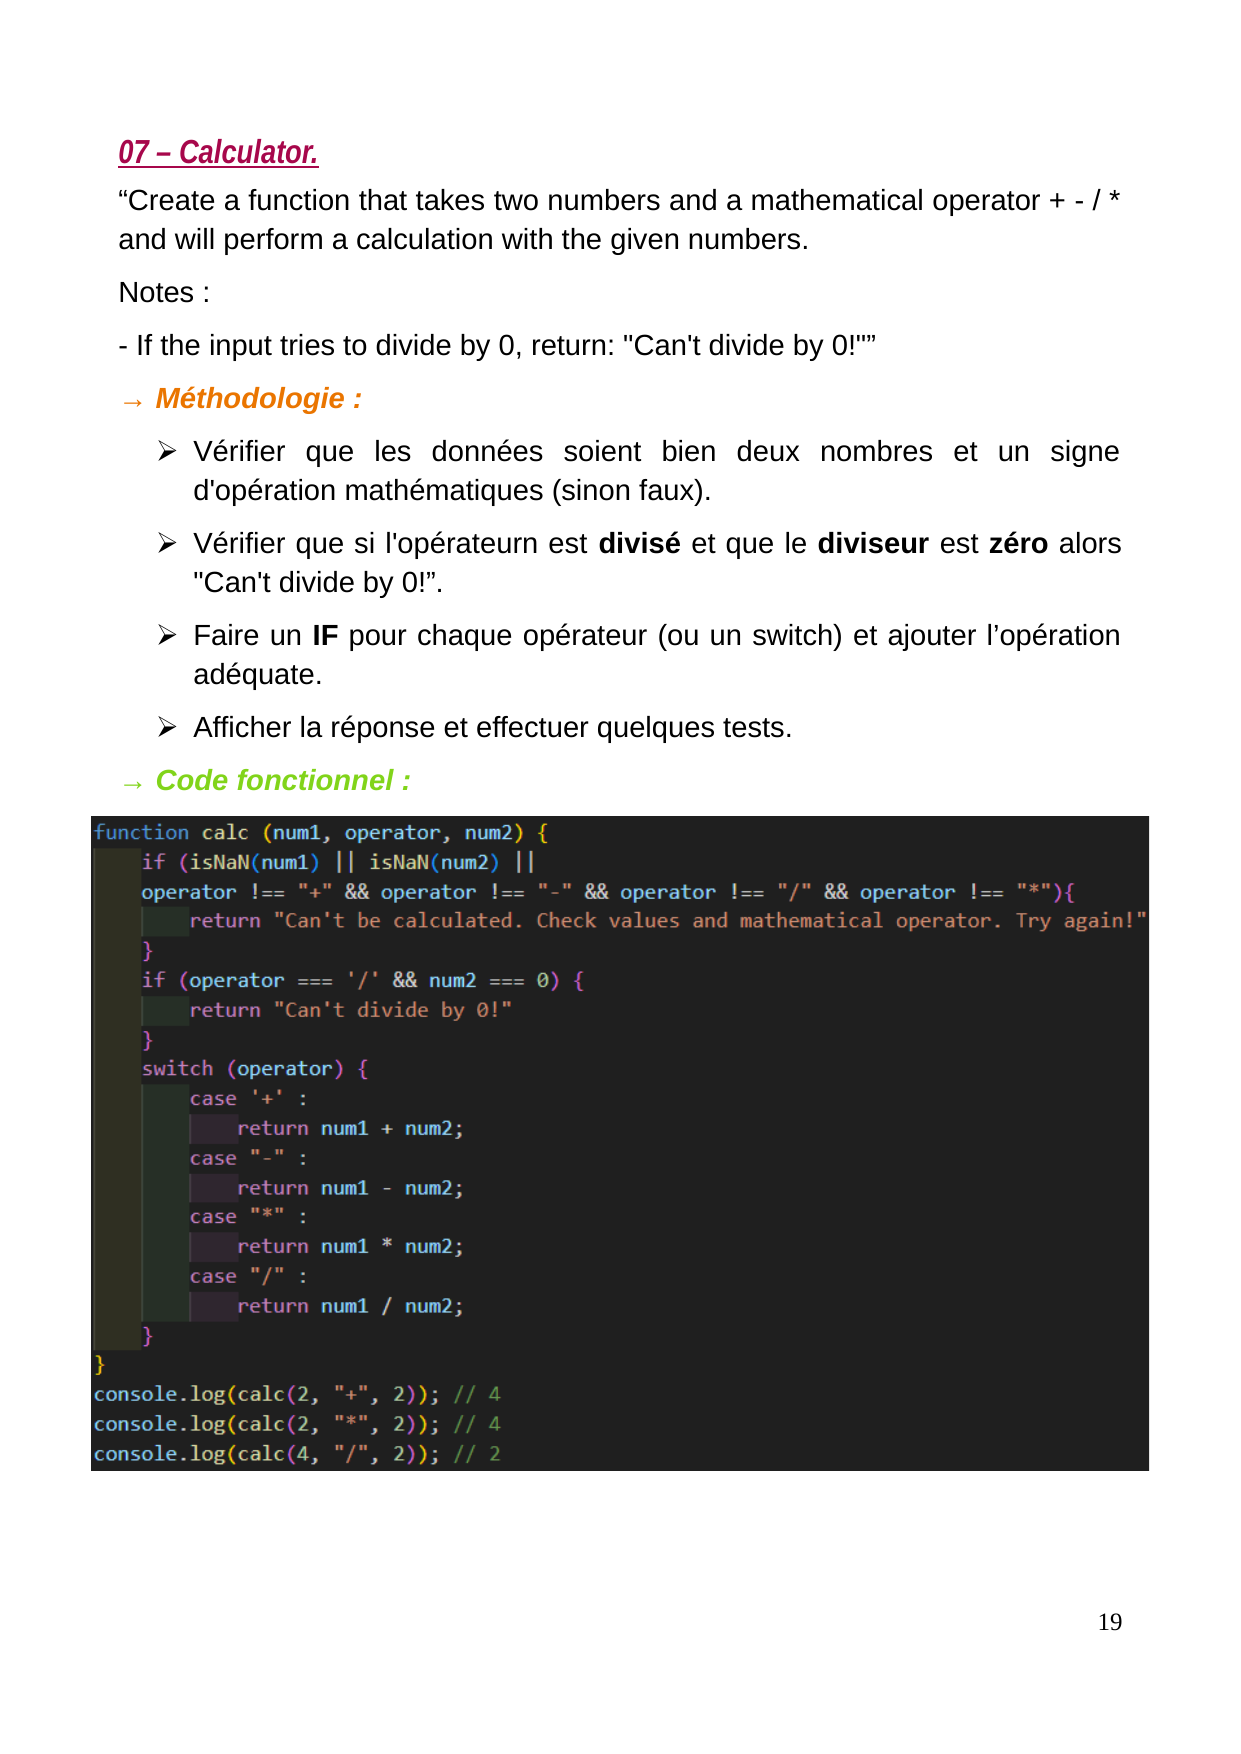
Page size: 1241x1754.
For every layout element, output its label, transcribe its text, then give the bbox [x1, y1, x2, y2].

text - If the input tries to divide by 0, return: "Can't divide by 0!"” [118, 328, 1122, 362]
text → Méthodologie : [118, 381, 1122, 415]
text → Code fonctionnel : [118, 763, 1122, 797]
list Vérifier que les données soient bien deux nombres et un signe d'opération mathématiques (sinon faux). [156, 434, 1122, 507]
text “Create a function that takes two numbers and a mathematical operator + - / * and will perform a calculation with the given numbers. [118, 183, 1122, 256]
text Notes : [118, 275, 1122, 309]
subtitle 07 – Calculator. [118, 133, 1122, 171]
list Afficher la réponse et effectuer quelques tests. [156, 710, 1122, 744]
picture [91, 816, 1150, 1471]
list Vérifier que si l'opérateurn est divisé et que le diviseur est zéro alors "Can't divide by 0!”. [156, 526, 1122, 599]
list Faire un IF pour chaque opérateur (ou un switch) et ajouter l’opération adéquate. [156, 618, 1122, 691]
